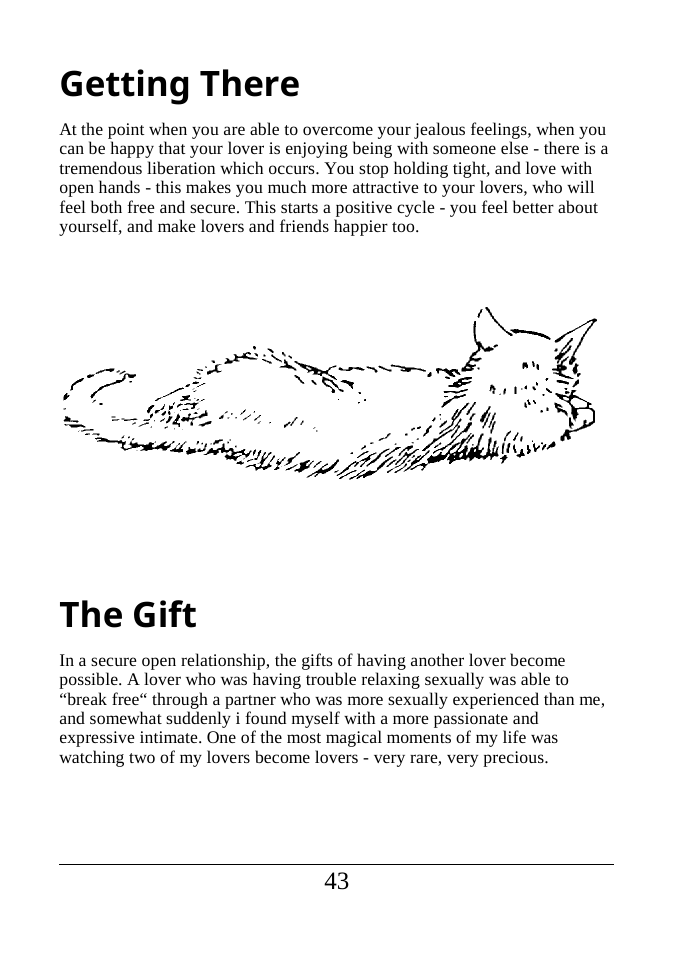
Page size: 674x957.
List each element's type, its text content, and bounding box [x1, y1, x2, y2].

picture [56, 305, 599, 482]
text In a secure open relationship, the gifts of having another lover become possible. A lover who was having trouble relaxing sexually was able to “break free“ through a partner who was more sexually experienced than me, and somewhat suddenly i found myself with a more passionate and expressive intimate. One of the most magical moments of my life was watching two of my lovers become lovers - very rare, very precious. [59, 651, 614, 767]
subtitle The Gift [59, 590, 614, 638]
subtitle Getting There [59, 59, 614, 107]
text At the point when you are able to overcome your jealous feelings, when you can be happy that your lover is enjoying being with someone else - there is a tremendous liberation which occurs. You stop holding tight, and love with open hands - this makes you much more attractive to your lovers, who will feel both free and secure. This starts a positive cycle - you feel better about yourself, and make lovers and friends happier too. [59, 119, 614, 236]
